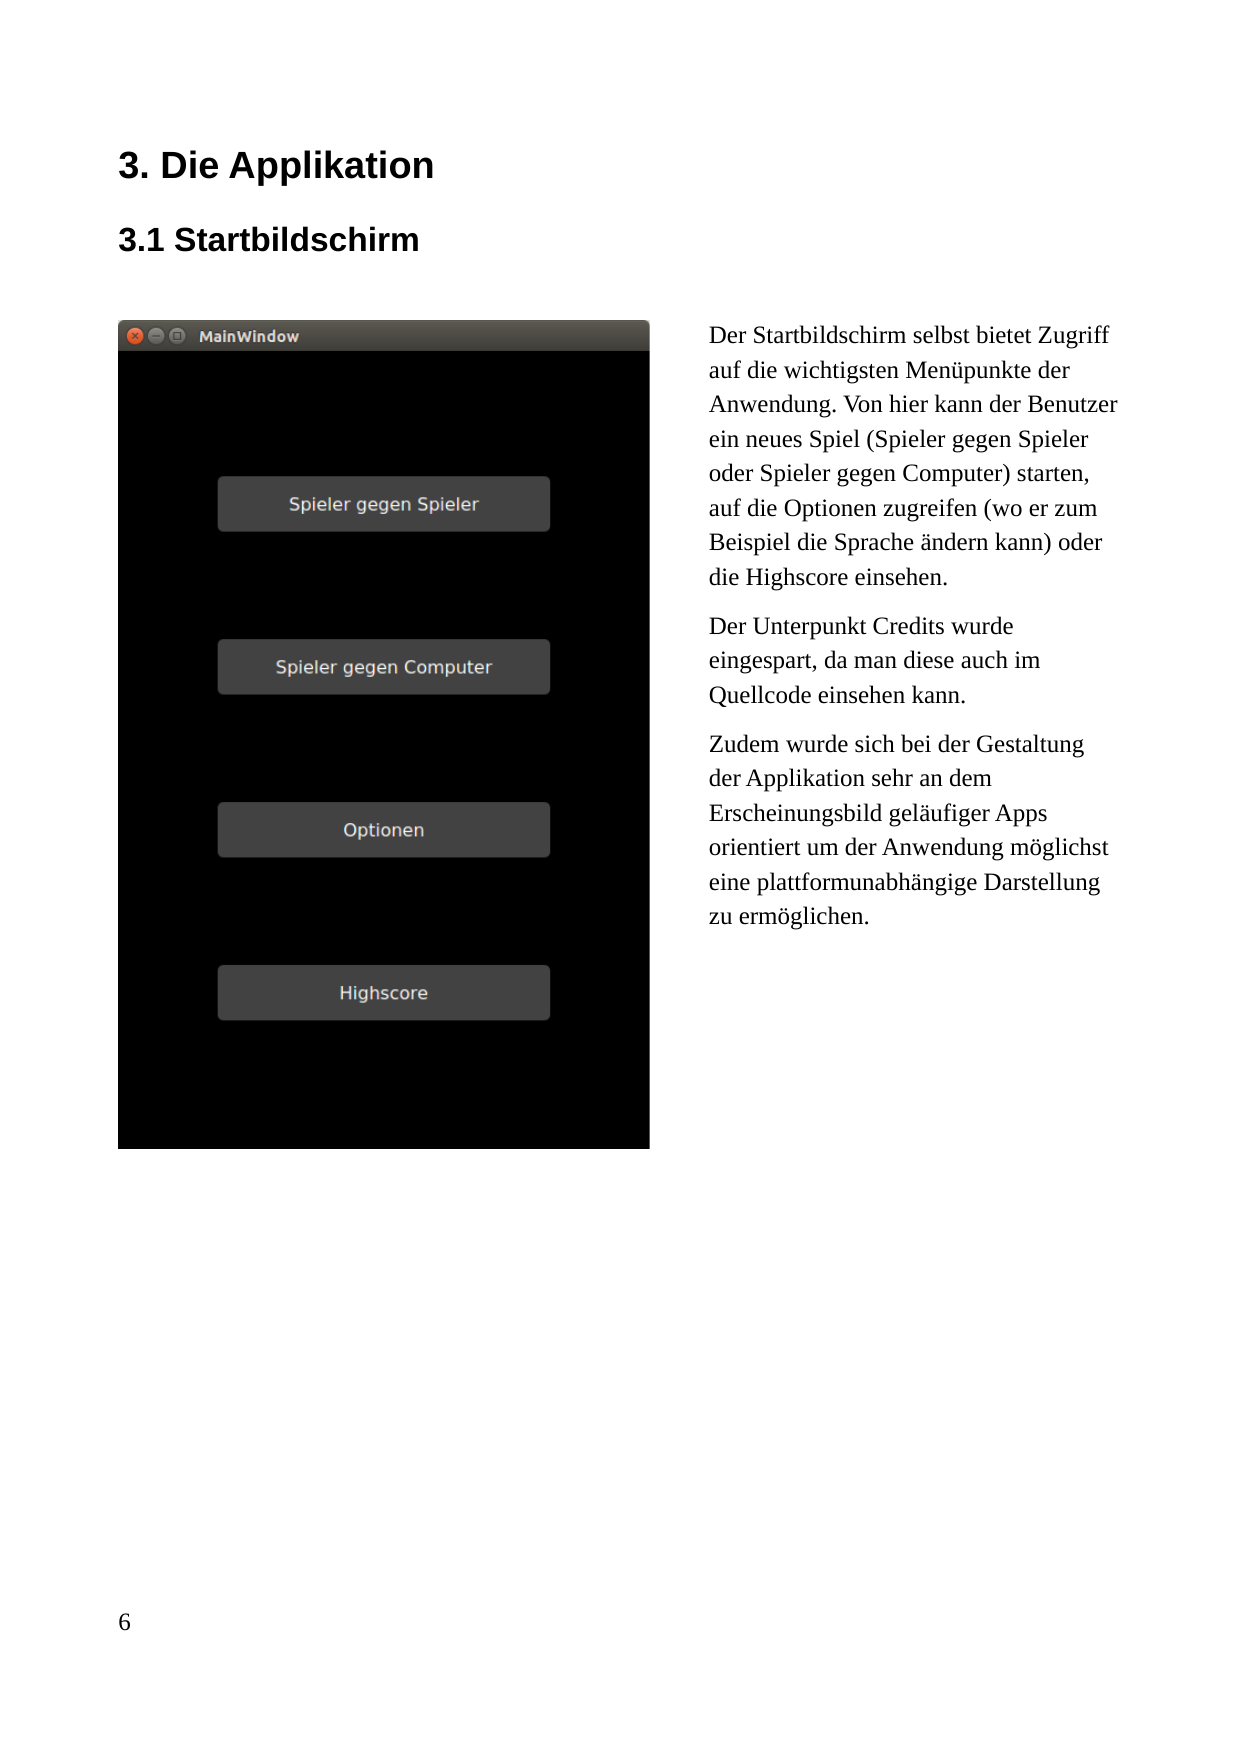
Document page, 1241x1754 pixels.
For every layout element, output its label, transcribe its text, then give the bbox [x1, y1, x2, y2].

subtitle 3.1 Startbildschirm [118, 220, 1122, 259]
subtitle 3. Die Applikation [118, 143, 1122, 187]
text Der Unterpunkt Credits wurde eingespart, da man diese auch im Quellcode einsehen kann. [650, 611, 1122, 708]
text Zudem wurde sich bei der Gestaltung der Applikation sehr an dem Erscheinungsbild geläufiger Apps orientiert um der Anwendung möglichst eine plattformunabhängige Darstellung zu ermöglichen. [650, 729, 1122, 930]
text Der Startbildschirm selbst bietet Zugriff auf die wichtigsten Menüpunkte der Anwendung. Von hier kann der Benutzer ein neues Spiel (Spieler gegen Spieler oder Spieler gegen Computer) starten, auf die Optionen zugreifen (wo er zum Beispiel die Sprache ändern kann) oder die Highscore einsehen. [650, 320, 1122, 590]
picture [118, 320, 650, 1149]
